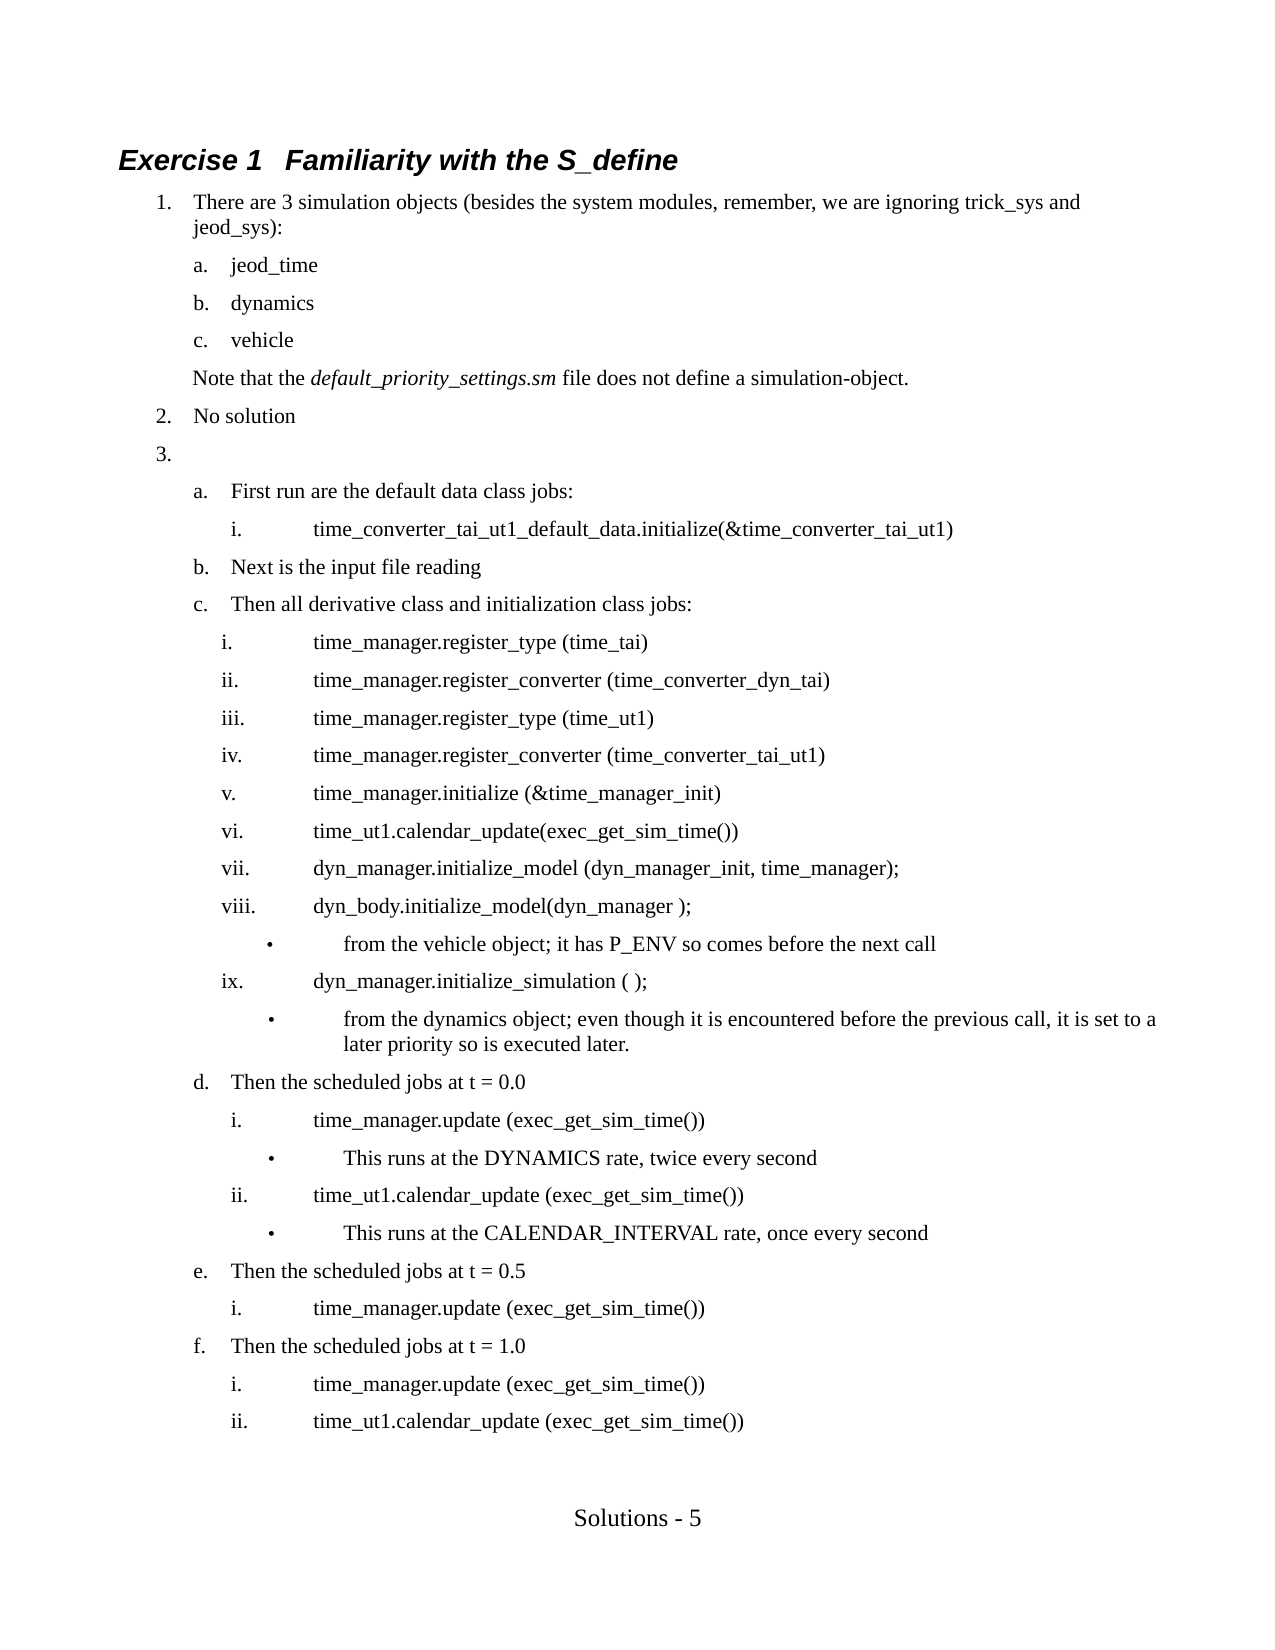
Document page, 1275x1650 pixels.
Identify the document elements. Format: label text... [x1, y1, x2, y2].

list Then the scheduled jobs at t = 0.0 [193, 1069, 1168, 1094]
list This runs at the CALENDAR_INTERVAL rate, once every second [268, 1220, 1168, 1245]
list dynamics [193, 290, 1168, 315]
list time_ut1.calendar_update (exec_get_sim_time()) [231, 1408, 1168, 1434]
list Then the scheduled jobs at t = 0.5 [193, 1258, 1168, 1283]
list time_ut1.calendar_update (exec_get_sim_time()) [231, 1182, 1168, 1207]
list dyn_manager.initialize_simulation ( ); [221, 968, 1168, 994]
list Next is the input file reading [193, 554, 1168, 579]
list time_manager.register_type (time_ut1) [221, 704, 1168, 730]
list time_manager.update (exec_get_sim_time()) [231, 1295, 1168, 1321]
list time_manager.register_converter (time_converter_tai_ut1) [221, 742, 1168, 767]
list from the dynamics object; even though it is encountered before the previous call, it is set to a later priority so is executed later. [268, 1006, 1168, 1057]
list This runs at the DYNAMICS rate, twice every second [268, 1144, 1168, 1170]
list First run are the default data class jobs: [193, 478, 1168, 503]
list time_manager.register_converter (time_converter_dyn_tai) [221, 667, 1168, 692]
subtitle Familiarity with the S_define [118, 143, 1168, 177]
list time_manager.update (exec_get_sim_time()) [231, 1107, 1168, 1132]
list dyn_body.initialize_model(dyn_manager ); [221, 893, 1168, 918]
list time_converter_tai_ut1_default_data.initialize(&time_converter_tai_ut1) [231, 516, 1168, 541]
list Then all derivative class and initialization class jobs: [193, 591, 1168, 617]
list There are 3 simulation objects (besides the system modules, remember, we are ignoring trick_sys and jeod_sys): [156, 189, 1168, 239]
list vehicle [193, 327, 1168, 353]
list time_ut1.calendar_update(exec_get_sim_time()) [221, 818, 1168, 843]
list from the vehicle object; it has P_ENV so comes before the next call [267, 931, 1168, 956]
list No solution [156, 403, 1168, 428]
list time_manager.update (exec_get_sim_time()) [231, 1371, 1168, 1396]
list time_manager.initialize (&time_manager_init) [221, 780, 1168, 805]
list time_manager.register_type (time_tai) [221, 629, 1168, 654]
text Note that the default_priority_settings.sm file does not define a simulation-object. [118, 365, 1168, 390]
list jeod_time [193, 252, 1168, 277]
list Then the scheduled jobs at t = 1.0 [193, 1333, 1168, 1358]
list dyn_manager.initialize_model (dyn_manager_init, time_manager); [221, 855, 1168, 881]
